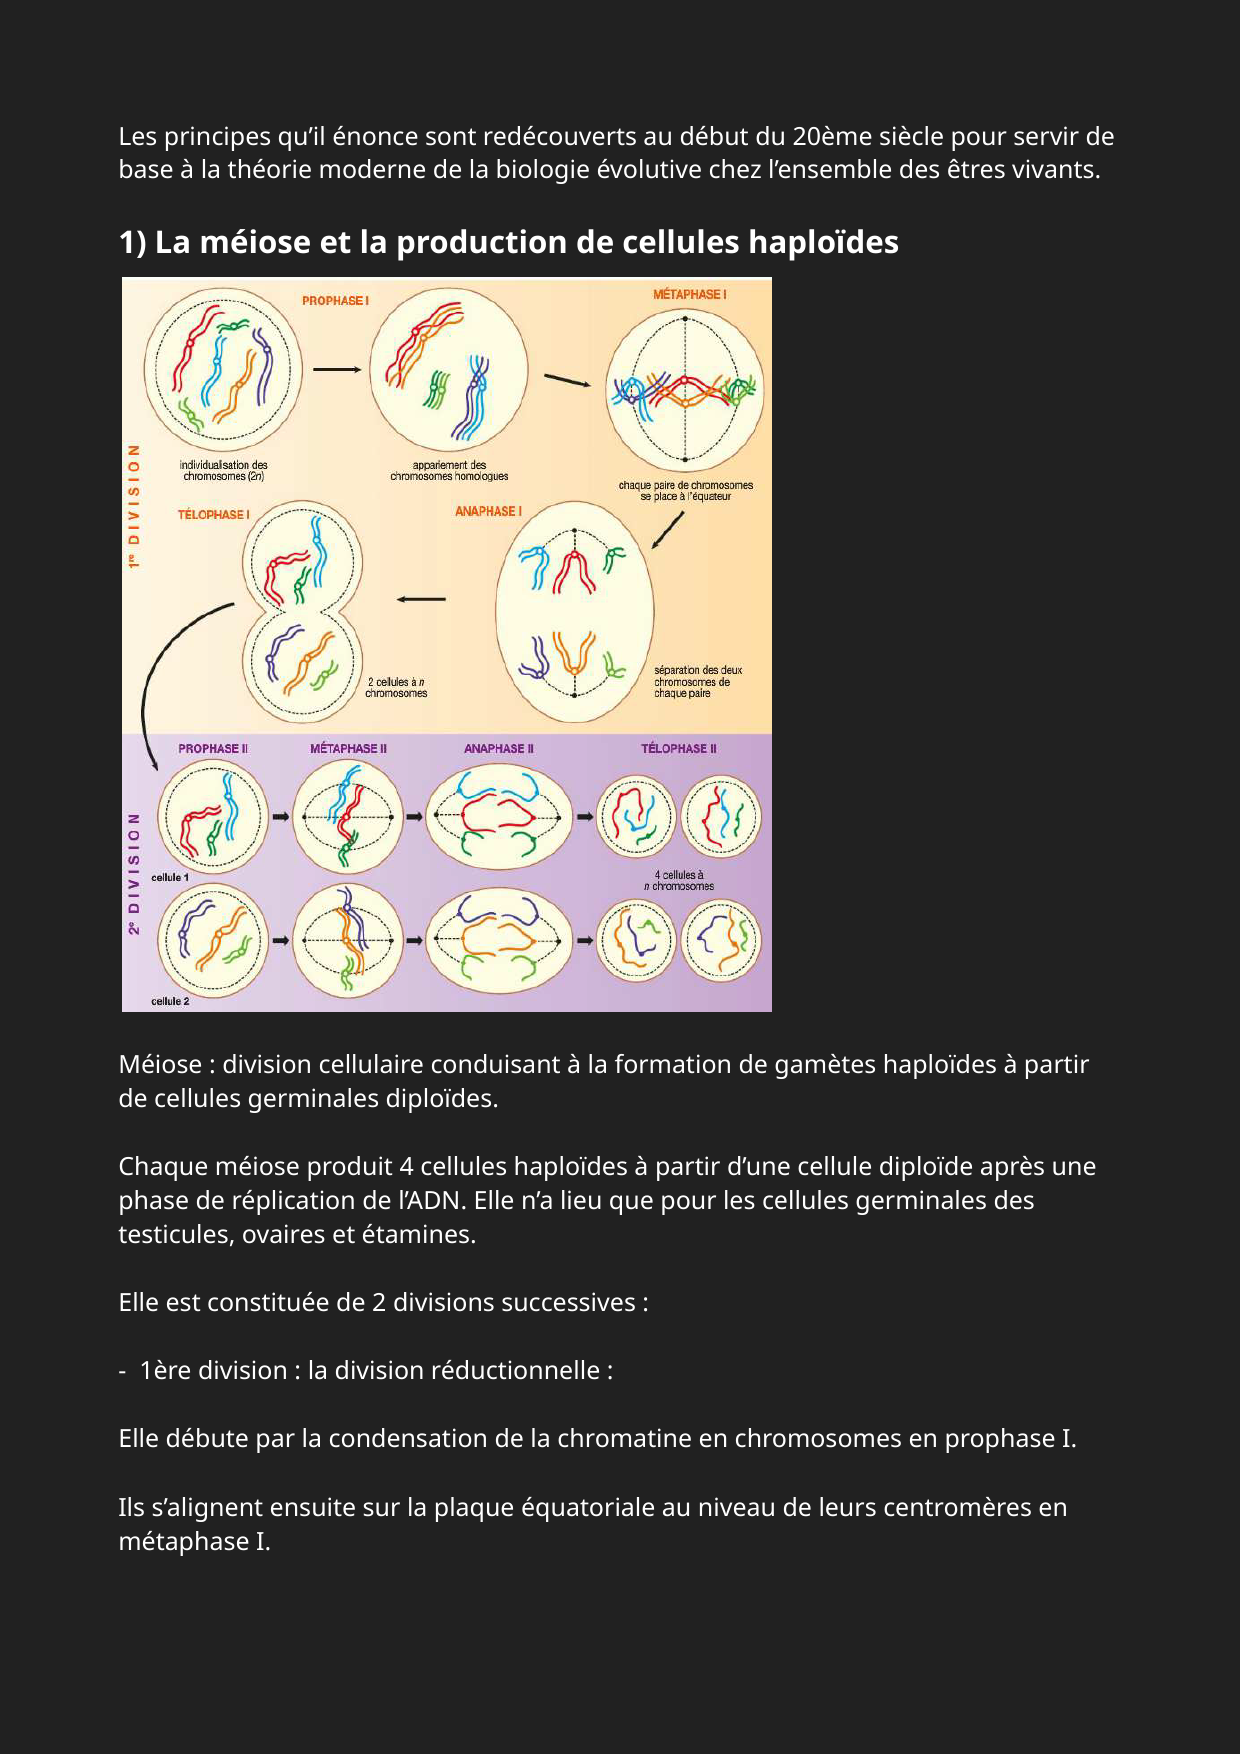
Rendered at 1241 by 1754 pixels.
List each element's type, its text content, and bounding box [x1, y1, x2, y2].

picture [122, 277, 772, 1012]
text Méiose : division cellulaire conduisant à la formation de gamètes haploïdes à partir de cellules germinales diploïdes. [118, 1046, 1122, 1114]
text Elle est constituée de 2 divisions successives : [118, 1285, 1122, 1319]
text 1) La méiose et la production de cellules haploïdes [118, 220, 1122, 263]
text Chaque méiose produit 4 cellules haploïdes à partir d’une cellule diploïde après une phase de réplication de l’ADN. Elle n’a lieu que pour les cellules germinales des testicules, ovaires et étamines. [118, 1148, 1122, 1251]
text Elle débute par la condensation de la chromatine en chromosomes en prophase I. [118, 1421, 1122, 1455]
text - 1ère division : la division réductionnelle : [118, 1353, 1122, 1387]
text Ils s’alignent ensuite sur la plaque équatoriale au niveau de leurs centromères en métaphase I. [118, 1489, 1122, 1557]
text Les principes qu’il énonce sont redécouverts au début du 20ème siècle pour servir de base à la théorie moderne de la biologie évolutive chez l’ensemble des êtres vivants. [118, 118, 1122, 186]
